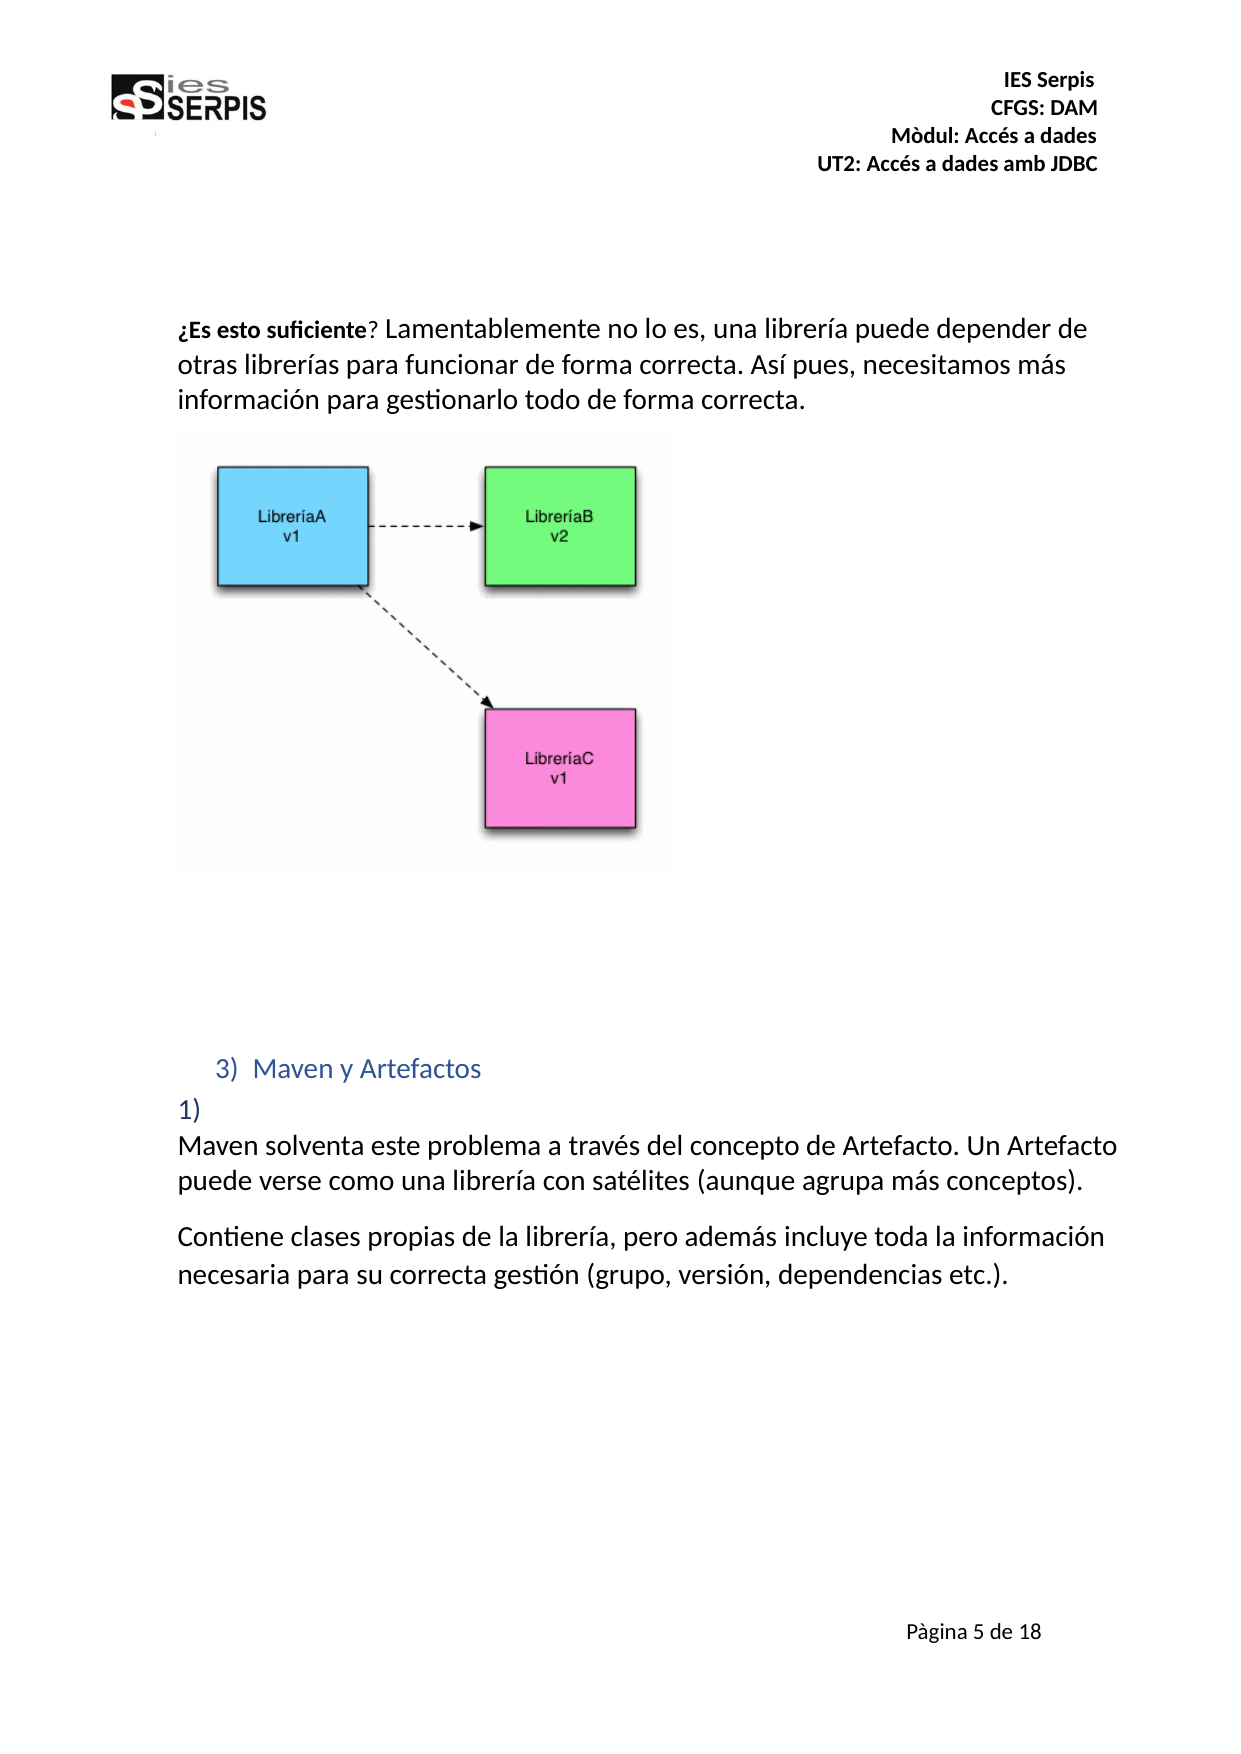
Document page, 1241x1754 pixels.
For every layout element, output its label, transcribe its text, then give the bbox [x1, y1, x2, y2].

text Maven solventa este problema a través del concepto de Artefacto. Un Artefacto puede verse como una librería con satélites (aunque agrupa más conceptos). [177, 1127, 1122, 1198]
subtitle Maven y Artefactos [215, 1051, 1122, 1086]
text ¿Es esto suficiente? Lamentablemente no lo es, una librería puede depender de otras librerías para funcionar de forma correcta. Así pues, necesitamos más información para gestionarlo todo de forma correcta. [177, 310, 1122, 417]
text Contiene clases propias de la librería, pero además incluye toda la información necesaria para su correcta gestión (grupo, versión, dependencias etc.). [177, 1214, 1122, 1291]
